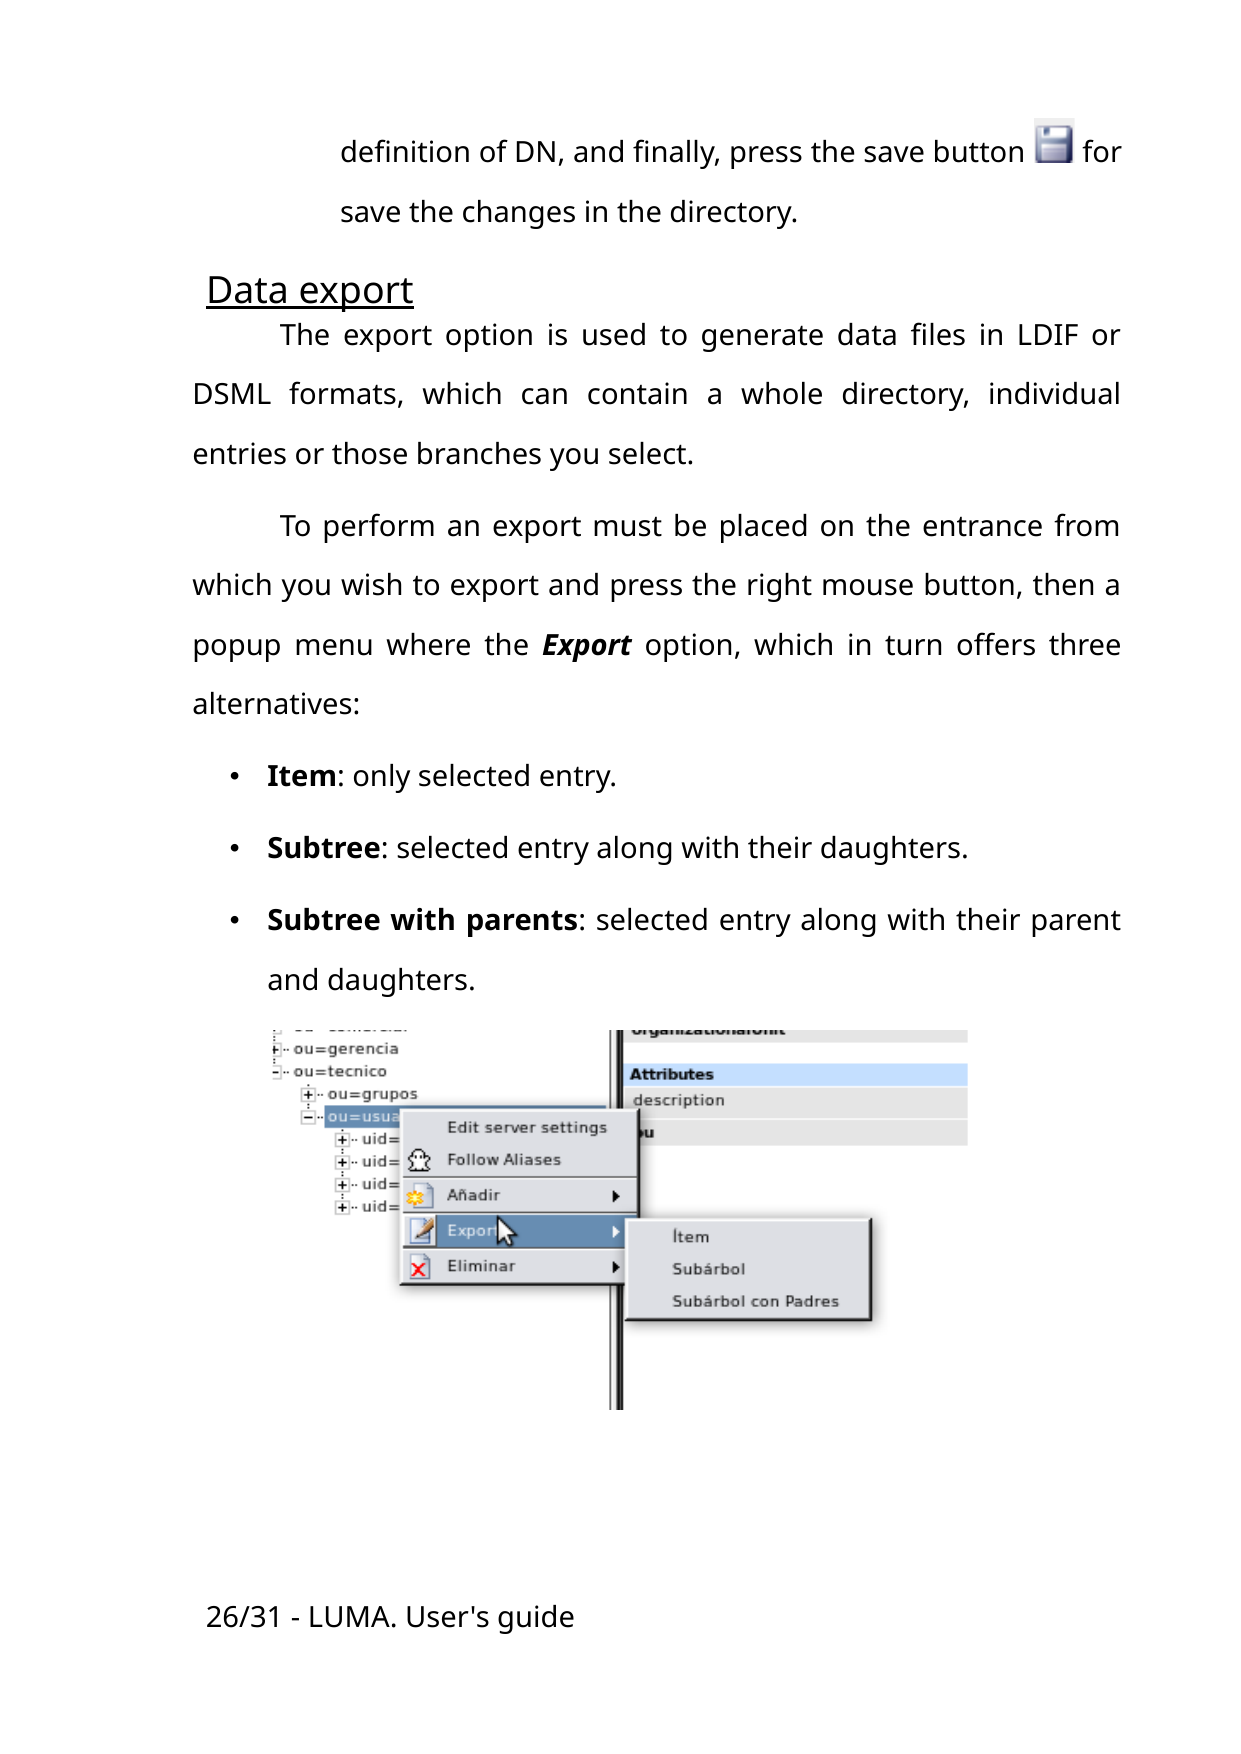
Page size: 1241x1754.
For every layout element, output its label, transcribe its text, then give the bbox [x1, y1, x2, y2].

picture [272, 1030, 968, 1410]
list Item: only selected entry. [229, 755, 1122, 795]
text The export option is used to generate data files in LDIF or DSML formats, which can contain a whole directory, individual entries or those branches you select. [192, 314, 1122, 473]
list definition of DN, and finally, press the save button for save the changes in the directory. [302, 118, 1122, 231]
list Subtree: selected entry along with their daughters. [229, 827, 1122, 867]
subtitle Data export [206, 263, 1122, 314]
picture [1034, 118, 1075, 163]
text To perform an export must be placed on the entrance from which you wish to export and press the right mouse button, then a popup menu where the Export option, which in turn offers three alternatives: [192, 505, 1122, 723]
list Subtree with parents: selected entry along with their parent and daughters. [229, 899, 1122, 998]
